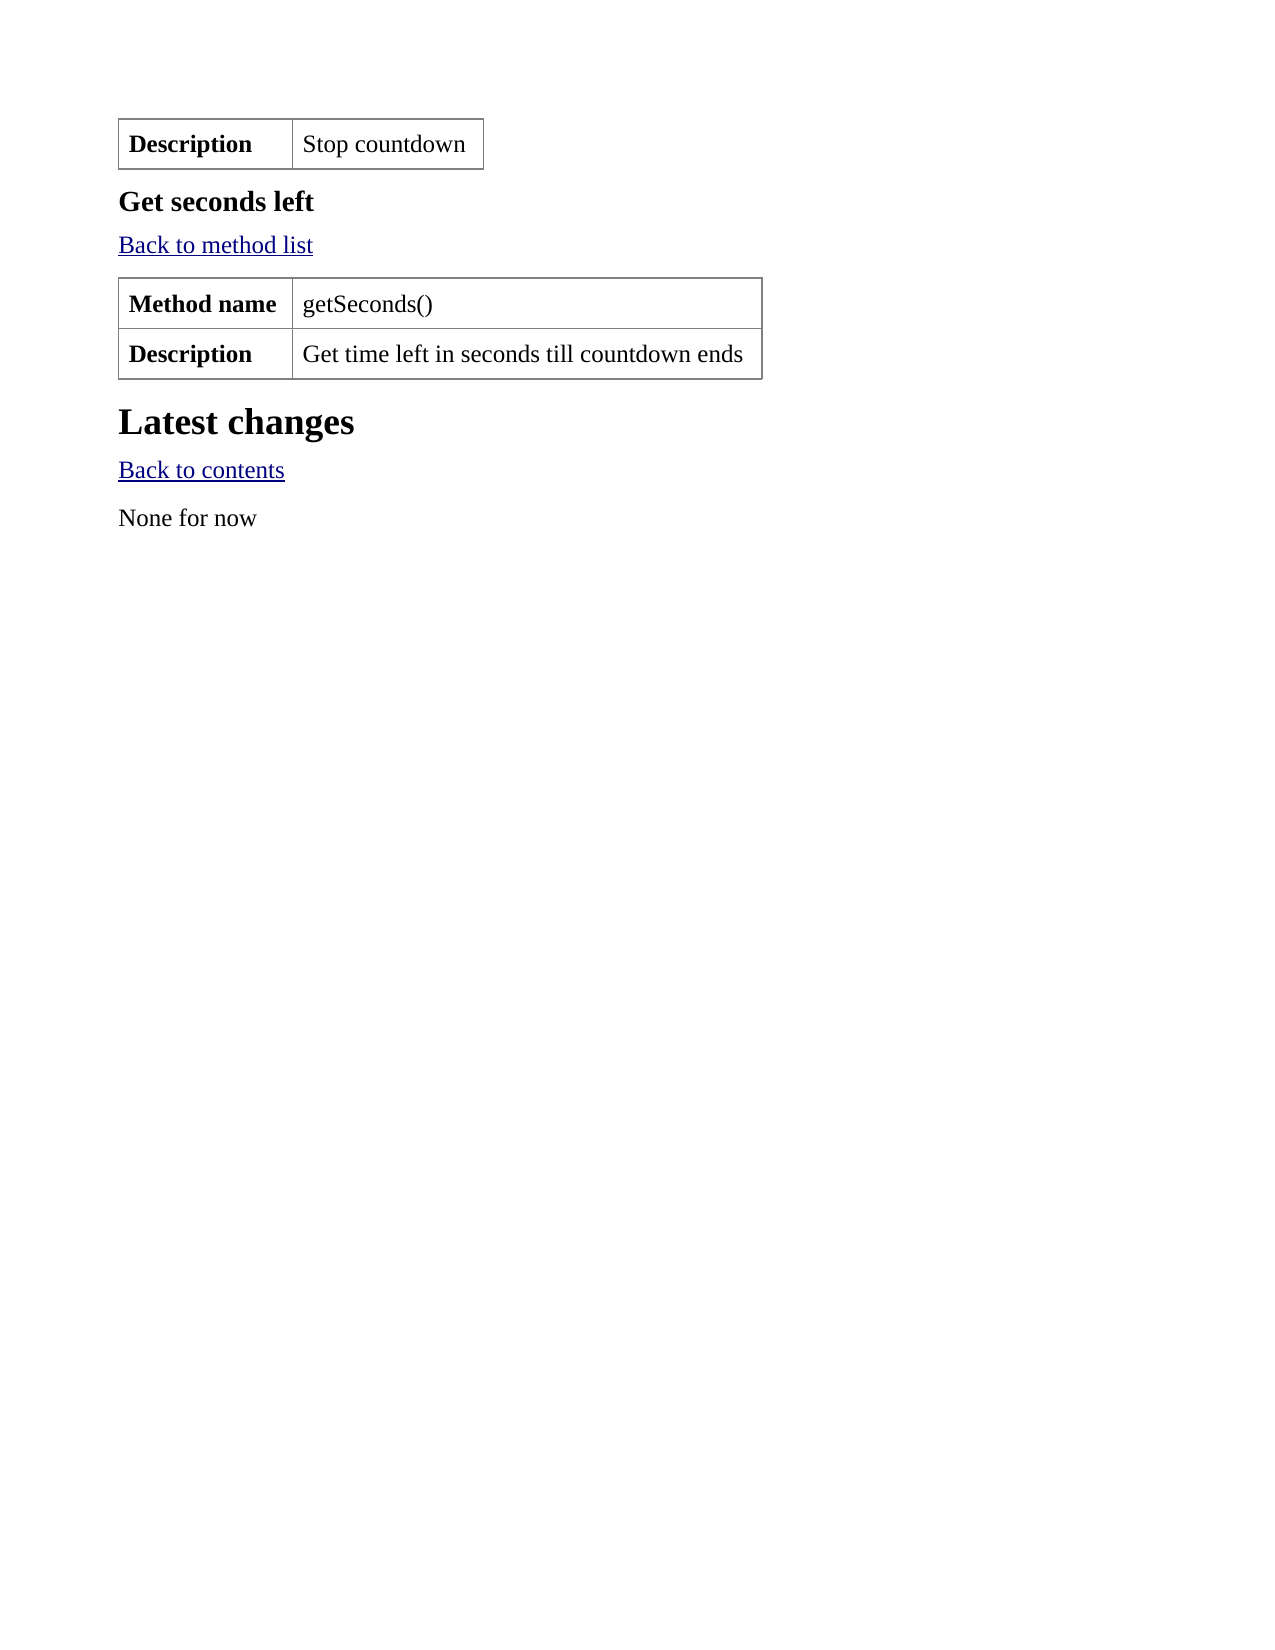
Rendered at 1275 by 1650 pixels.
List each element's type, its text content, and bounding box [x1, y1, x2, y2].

text Back to method list [118, 230, 1157, 258]
table_cell Description [119, 329, 292, 378]
table_header getSeconds() [293, 279, 761, 328]
table_cell Description [119, 120, 292, 168]
subtitle Latest changes [118, 399, 1157, 443]
table_cell Get time left in seconds till countdown ends [293, 329, 761, 378]
table_header Method name [119, 279, 292, 328]
text Back to contents [118, 455, 1157, 484]
subtitle Get seconds left [118, 184, 1157, 217]
text None for now [118, 503, 1157, 532]
table_cell Stop countdown [293, 120, 483, 168]
